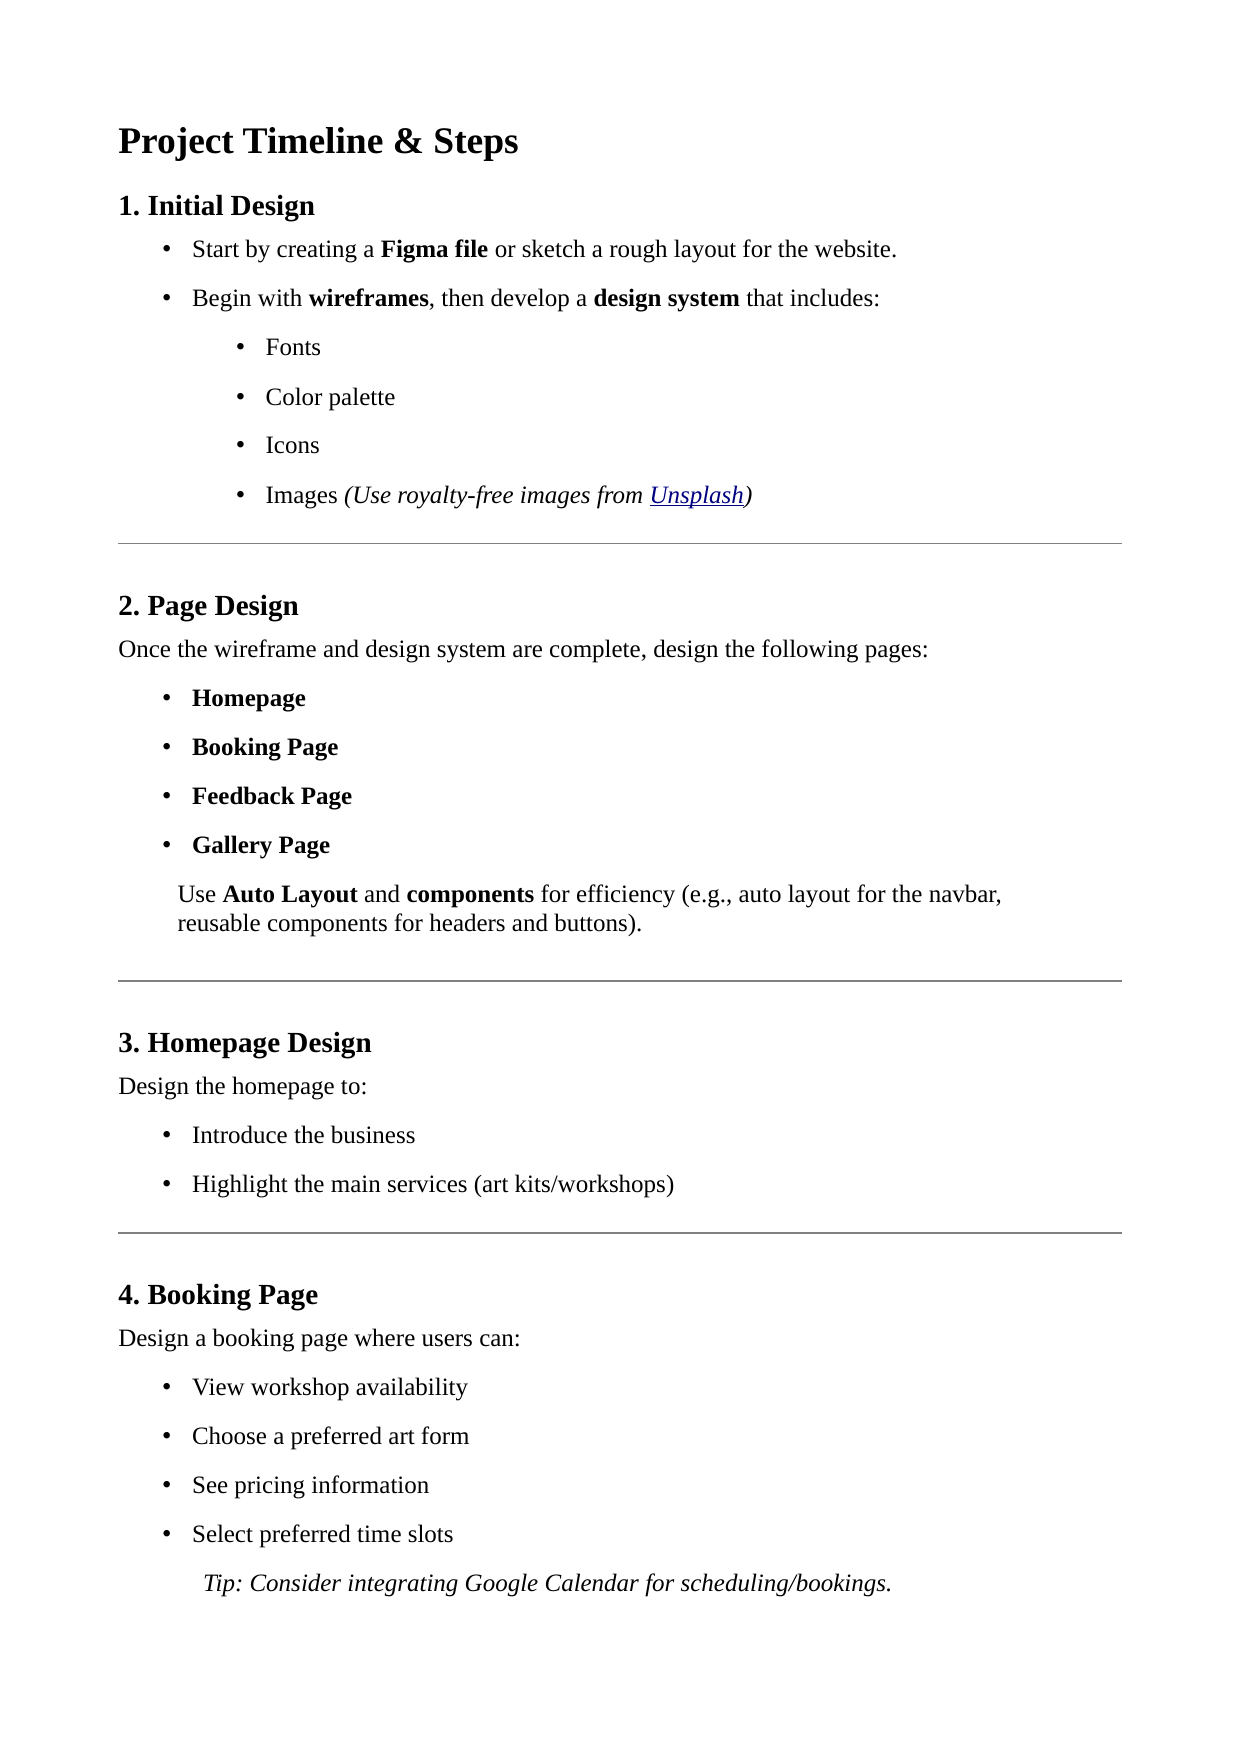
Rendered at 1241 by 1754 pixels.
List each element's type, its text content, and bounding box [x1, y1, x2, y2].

list Fonts [236, 332, 1122, 361]
list See pricing information [162, 1470, 1122, 1499]
list Homepage [162, 683, 1122, 711]
text Use Auto Layout and components for efficiency (e.g., auto layout for the navbar, reusable components for headers and buttons). [177, 879, 1063, 936]
list Select preferred time slots [162, 1519, 1122, 1548]
text Design a booking page where users can: [118, 1323, 1122, 1352]
list Gallery Page [162, 830, 1122, 859]
list Color palette [236, 382, 1122, 410]
list Introduce the business [162, 1120, 1122, 1149]
text Once the wireframe and design system are complete, design the following pages: [118, 634, 1122, 662]
text Design the homepage to: [118, 1071, 1122, 1099]
list View workshop availability [162, 1372, 1122, 1401]
subtitle 3. Homepage Design [118, 1025, 1122, 1058]
list Icons [236, 431, 1122, 459]
list Feedback Page [162, 781, 1122, 809]
subtitle Project Timeline & Steps [118, 118, 1122, 161]
list Booking Page [162, 732, 1122, 761]
subtitle 4. Booking Page [118, 1277, 1122, 1310]
list Start by creating a Figma file or sketch a rough layout for the website. [162, 234, 1122, 263]
text 💡 Tip: Consider integrating Google Calendar for scheduling/bookings. [177, 1568, 1063, 1597]
list Highlight the main services (art kits/workshops) [162, 1169, 1122, 1198]
list Choose a preferred art form [162, 1421, 1122, 1450]
list Images (Use royalty-free images from Unsplash) [236, 480, 1122, 508]
subtitle 1. Initial Design [118, 188, 1122, 222]
subtitle 2. Page Design [118, 588, 1122, 621]
list Begin with wireframes, then develop a design system that includes: [162, 283, 1122, 312]
